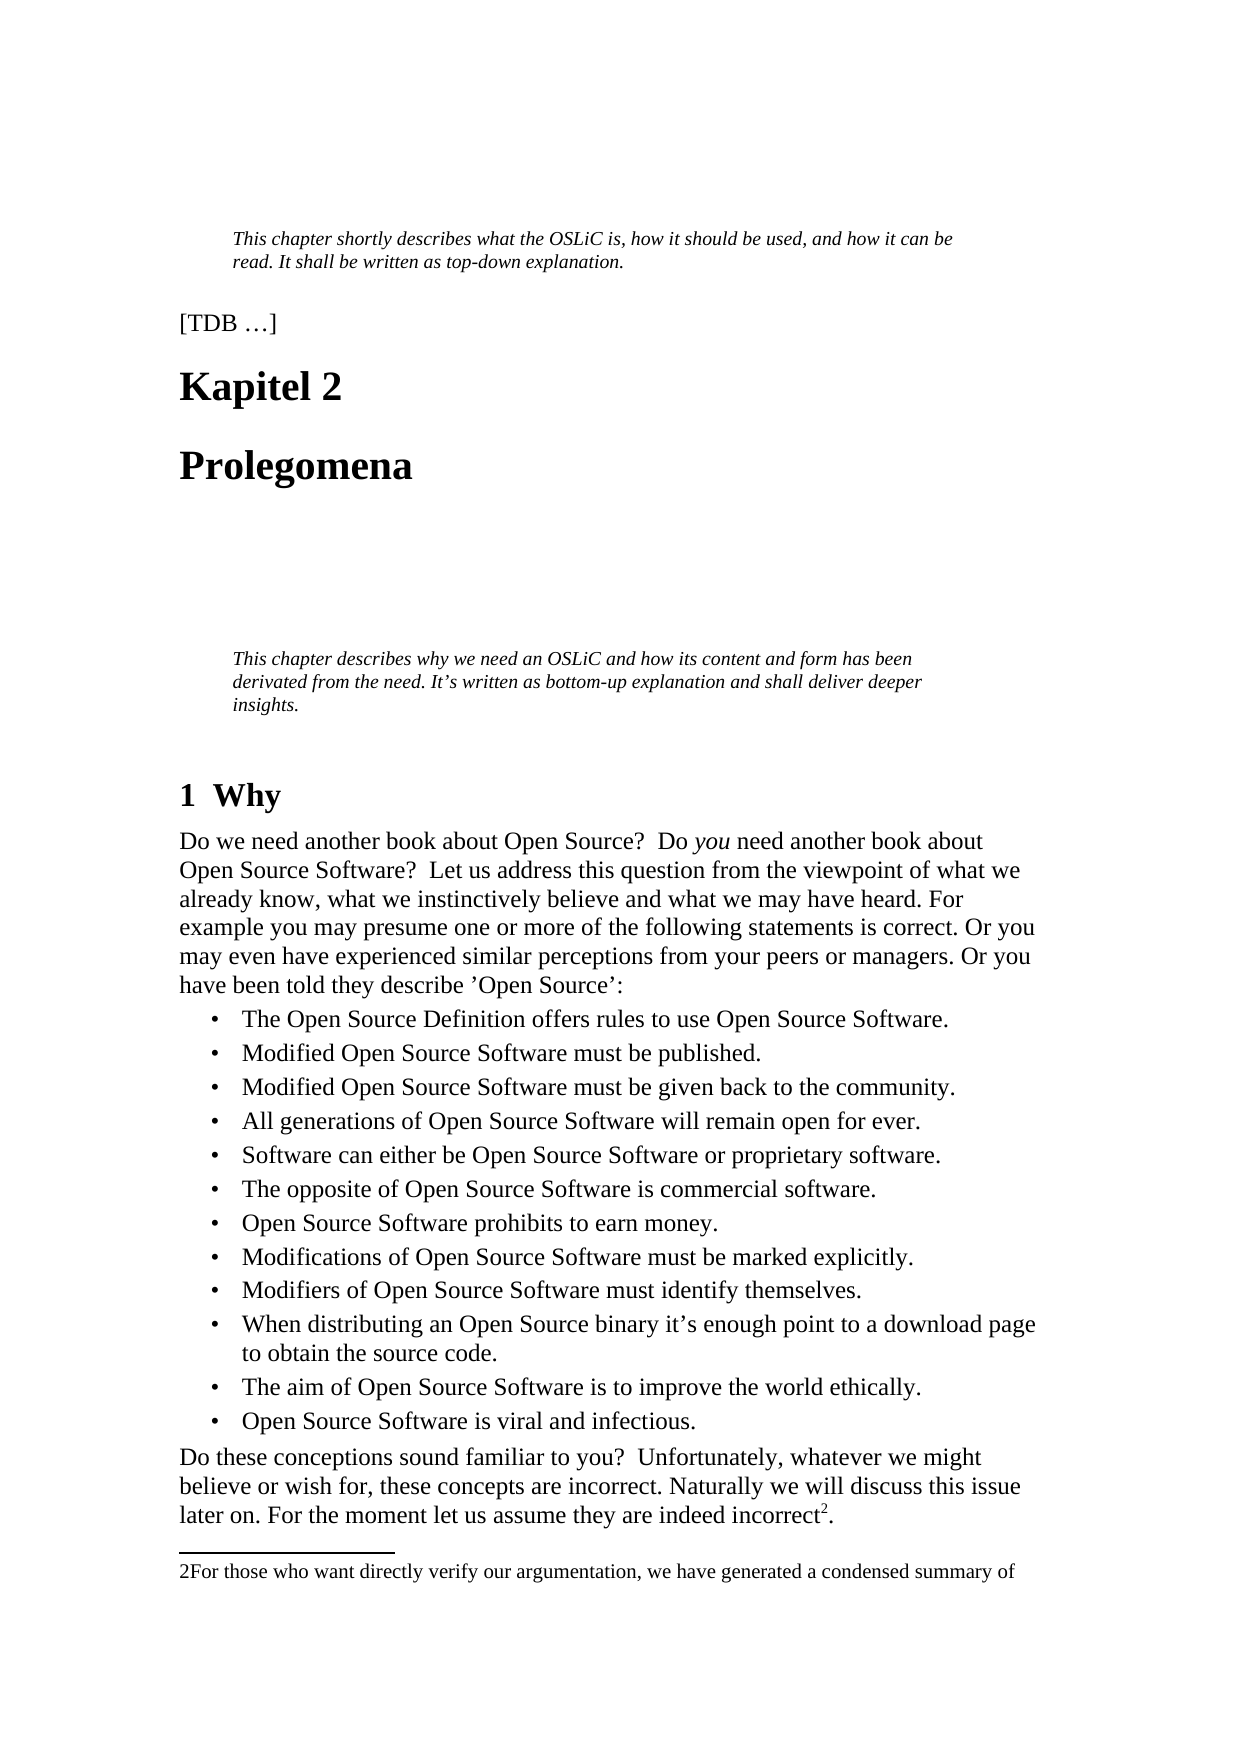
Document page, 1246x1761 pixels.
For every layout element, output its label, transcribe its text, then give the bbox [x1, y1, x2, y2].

text This chapter describes why we need an OSLiC and how its content and form has been derivated from the need. It’s written as bottom-up explanation and shall deliver deeper insights. [232, 647, 984, 715]
subtitle Kapitel 2 [179, 361, 1037, 409]
subtitle 1 Why [179, 775, 1037, 814]
text • Software can either be Open Source Software or proprietary software. [210, 1140, 1037, 1168]
text [TDB …] [179, 308, 1037, 336]
text Do these conceptions sound familiar to you? Unfortunately, whatever we might believe or wish for, these concepts are incorrect. Naturally we will discuss this issue later on. For the moment let us assume they are indeed incorrect. [179, 1442, 1037, 1529]
text This chapter shortly describes what the OSLiC is, how it should be used, and how it can be read. It shall be written as top-down explanation. [232, 227, 984, 273]
text • The Open Source Definition offers rules to use Open Source Software. [210, 1004, 1037, 1033]
text Prolegomena [179, 441, 1037, 488]
text • Modified Open Source Software must be given back to the community. [210, 1072, 1037, 1101]
text • Modified Open Source Software must be published. [210, 1038, 1037, 1067]
text • Open Source Software is viral and infectious. [210, 1406, 1037, 1435]
text • When distributing an Open Source binary it’s enough point to a download page to obtain the source code. [210, 1309, 1037, 1367]
text For those who want directly verify our argumentation, we have generated a condensed summary of [179, 1559, 1037, 1583]
text • The opposite of Open Source Software is commercial software. [210, 1174, 1037, 1202]
text • Modifiers of Open Source Software must identify themselves. [210, 1276, 1037, 1304]
text • Open Source Software prohibits to earn money. [210, 1208, 1037, 1236]
text Do we need another book about Open Source? Do you need another book about Open Source Software? Let us address this question from the viewpoint of what we already know, what we instinctively believe and what we may have heard. For example you may presume one or more of the following statements is correct. Or you may even have experienced similar perceptions from your peers or managers. Or you have been told they describe ’Open Source’: [179, 826, 1037, 999]
text • All generations of Open Source Software will remain open for ever. [210, 1106, 1037, 1134]
text • The aim of Open Source Software is to improve the world ethically. [210, 1372, 1037, 1401]
text • Modifications of Open Source Software must be marked explicitly. [210, 1242, 1037, 1270]
